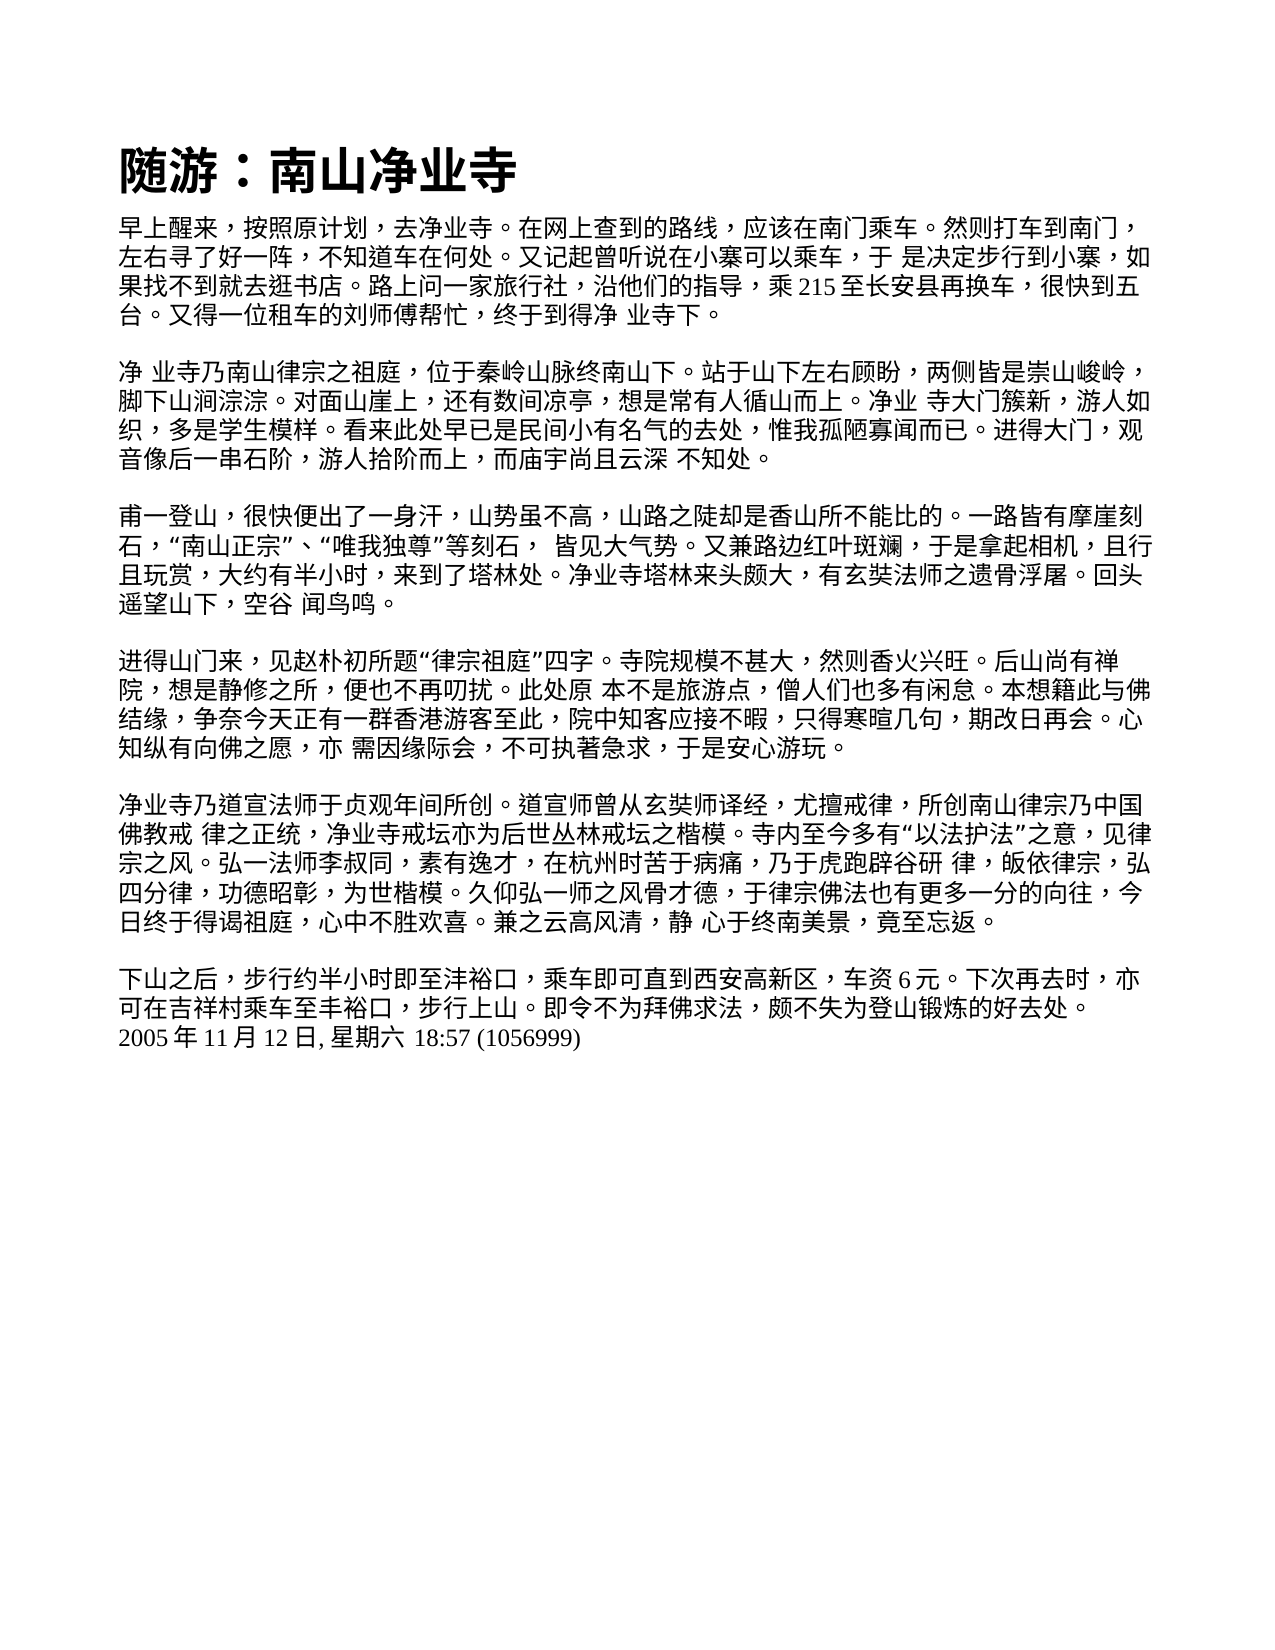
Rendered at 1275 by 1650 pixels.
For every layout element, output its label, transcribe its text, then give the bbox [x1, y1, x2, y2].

subtitle 随游：南山净业寺 [118, 143, 1157, 201]
text 早上醒来，按照原计划，去净业寺。在网上查到的路线，应该在南门乘车。然则打车到南门，左右寻了好一阵，不知道车在何处。又记起曾听说在小寨可以乘车，于 是决定步行到小寨，如果找不到就去逛书店。路上问一家旅行社，沿他们的指导，乘215至长安县再换车，很快到五台。又得一位租车的刘师傅帮忙，终于到得净 业寺下。 净 业寺乃南山律宗之祖庭，位于秦岭山脉终南山下。站于山下左右顾盼，两侧皆是崇山峻岭，脚下山涧淙淙。对面山崖上，还有数间凉亭，想是常有人循山而上。净业 寺大门簇新，游人如织，多是学生模样。看来此处早已是民间小有名气的去处，惟我孤陋寡闻而已。进得大门，观音像后一串石阶，游人拾阶而上，而庙宇尚且云深 不知处。 甫一登山，很快便出了一身汗，山势虽不高，山路之陡却是香山所不能比的。一路皆有摩崖刻石，“南山正宗”、“唯我独尊”等刻石， 皆见大气势。又兼路边红叶斑斓，于是拿起相机，且行且玩赏，大约有半小时，来到了塔林处。净业寺塔林来头颇大，有玄奘法师之遗骨浮屠。回头遥望山下，空谷 闻鸟鸣。 进得山门来，见赵朴初所题“律宗祖庭”四字。寺院规模不甚大，然则香火兴旺。后山尚有禅院，想是静修之所，便也不再叨扰。此处原 本不是旅游点，僧人们也多有闲怠。本想籍此与佛结缘，争奈今天正有一群香港游客至此，院中知客应接不暇，只得寒暄几句，期改日再会。心知纵有向佛之愿，亦 需因缘际会，不可执著急求，于是安心游玩。 净业寺乃道宣法师于贞观年间所创。道宣师曾从玄奘师译经，尤擅戒律，所创南山律宗乃中国佛教戒 律之正统，净业寺戒坛亦为后世丛林戒坛之楷模。寺内至今多有“以法护法”之意，见律宗之风。弘一法师李叔同，素有逸才，在杭州时苦于病痛，乃于虎跑辟谷研 律，皈依律宗，弘四分律，功德昭彰，为世楷模。久仰弘一师之风骨才德，于律宗佛法也有更多一分的向往，今日终于得谒祖庭，心中不胜欢喜。兼之云高风清，静 心于终南美景，竟至忘返。 下山之后，步行约半小时即至沣裕口，乘车即可直到西安高新区，车资6元。下次再去时，亦可在吉祥村乘车至丰裕口，步行上山。即令不为拜佛求法，颇不失为登山锻炼的好去处。 [118, 214, 1157, 1023]
text 2005年11月12日, 星期六 18:57 (1056999) [118, 1023, 1157, 1052]
